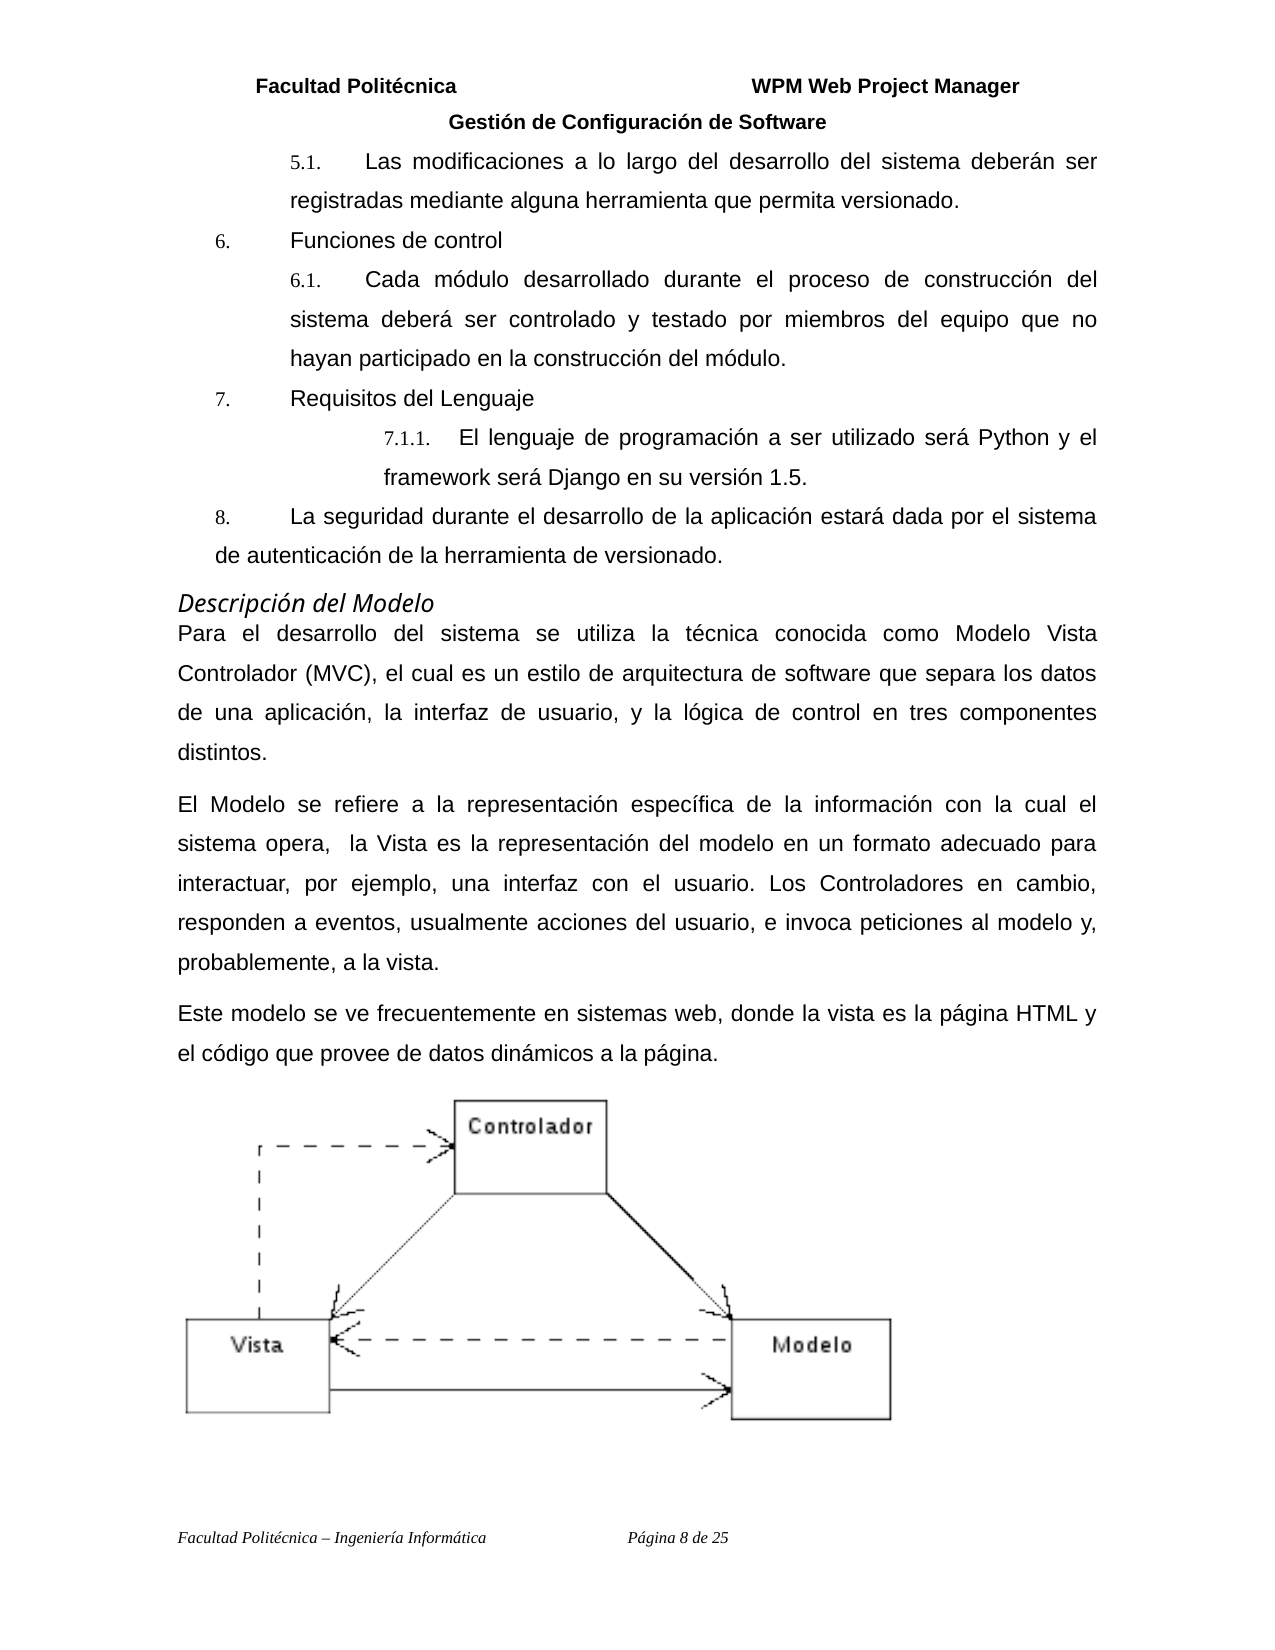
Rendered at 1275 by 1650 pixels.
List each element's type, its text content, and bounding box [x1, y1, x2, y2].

list El lenguaje de programación a ser utilizado será Python y el framework será Django en su versión 1.5. [383, 424, 1098, 490]
list Las modificaciones a lo largo del desarrollo del sistema deberán ser registradas mediante alguna herramienta que permita versionado. [290, 148, 1098, 213]
text Para el desarrollo del sistema se utiliza la técnica conocida como Modelo Vista Controlador (MVC), el cual es un estilo de arquitectura de software que separa los datos de una aplicación, la interfaz de usuario, y la lógica de control en tres componentes distintos. [177, 620, 1098, 765]
list Funciones de control [215, 227, 1098, 253]
text Descripción del Modelo [177, 586, 1098, 620]
list La seguridad durante el desarrollo de la aplicación estará dada por el sistema de autenticación de la herramienta de versionado. [215, 503, 1098, 569]
text El Modelo se refiere a la representación específica de la información con la cual el sistema opera, la Vista es la representación del modelo en un formato adecuado para interactuar, por ejemplo, una interfaz con el usuario. Los Controladores en cambio, responden a eventos, usualmente acciones del usuario, e invoca peticiones al modelo y, probablemente, a la vista. [177, 791, 1098, 975]
list Cada módulo desarrollado durante el proceso de construcción del sistema deberá ser controlado y testado por miembros del equipo que no hayan participado en la construcción del módulo. [290, 266, 1098, 371]
list Requisitos del Lenguaje [215, 384, 1098, 411]
picture [177, 1091, 906, 1435]
text Este modelo se ve frecuentemente en sistemas web, donde la vista es la página HTML y el código que provee de datos dinámicos a la página. [177, 1000, 1098, 1066]
